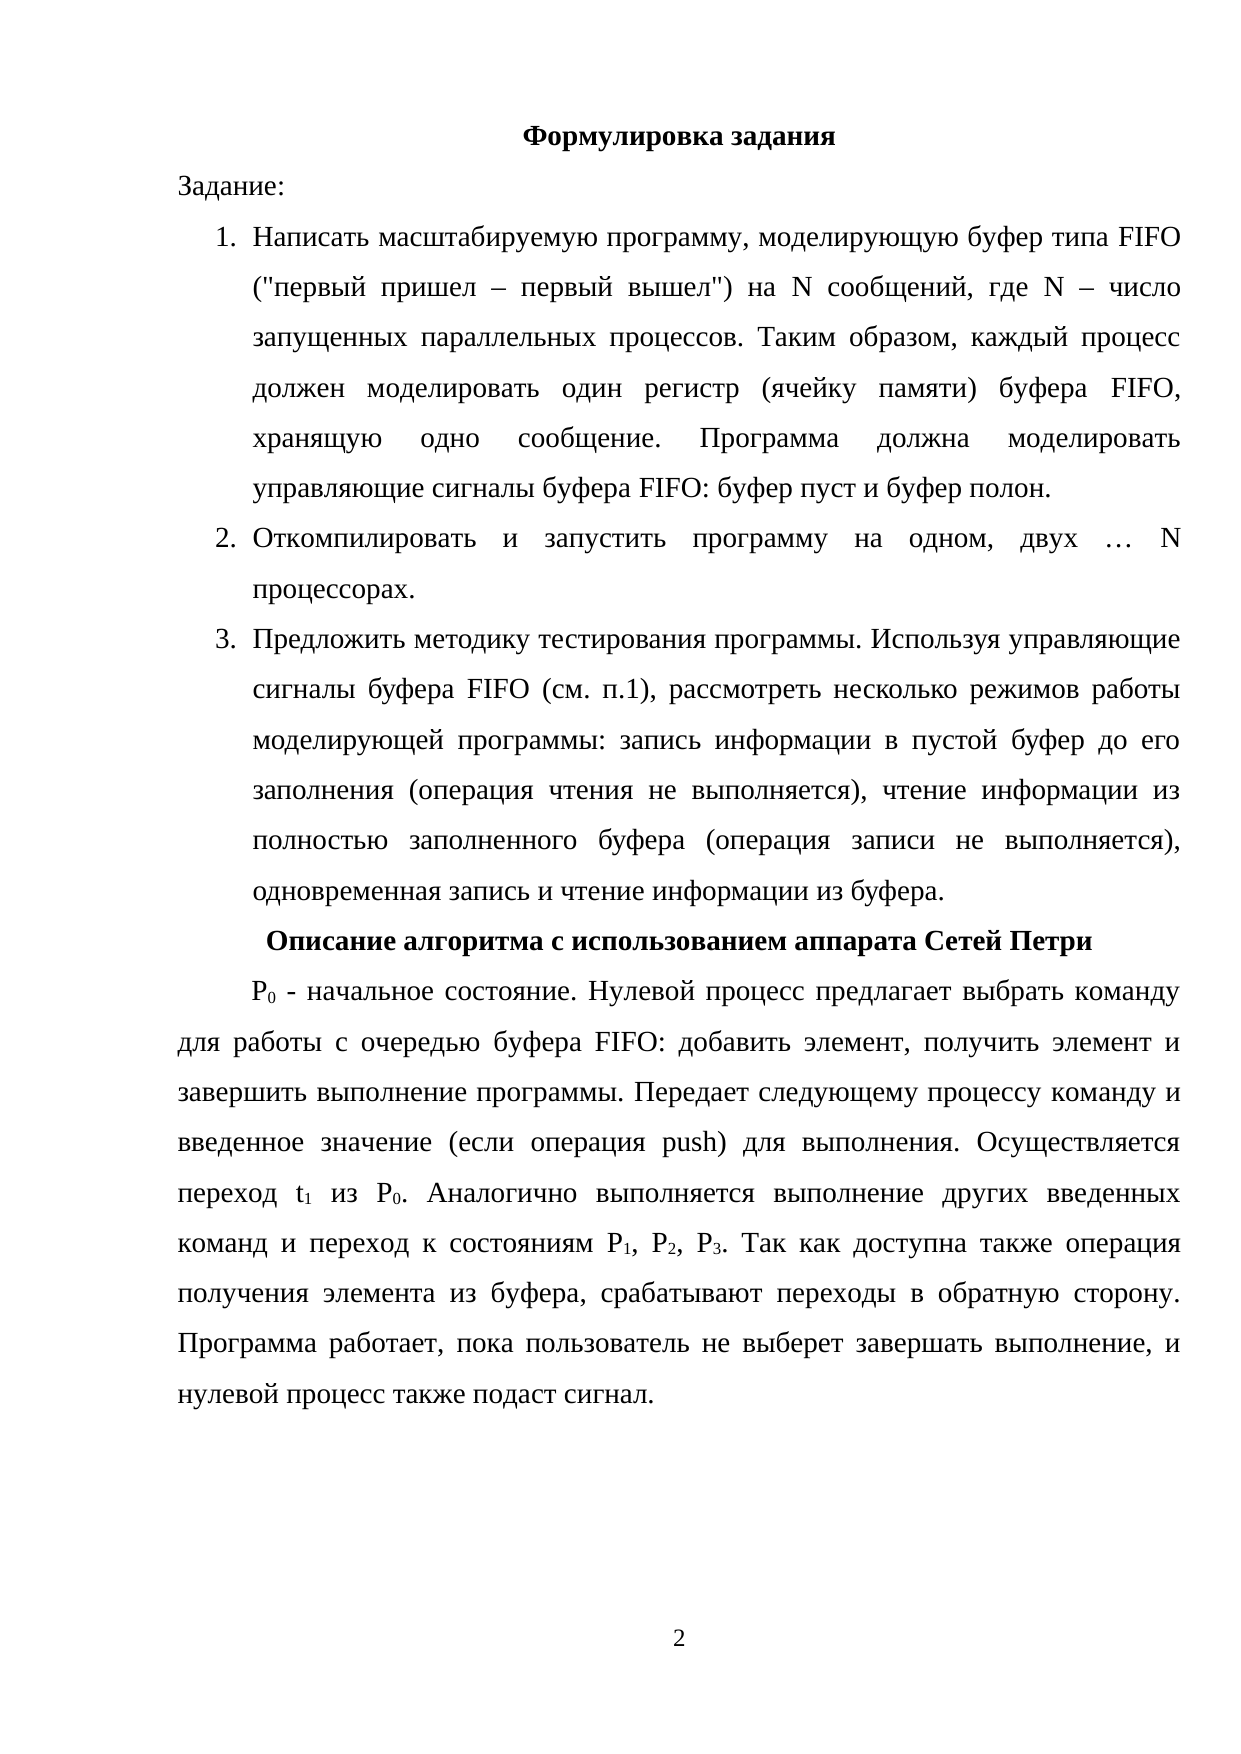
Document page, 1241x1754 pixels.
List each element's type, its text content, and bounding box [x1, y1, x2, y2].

subtitle Описание алгоритма с использованием аппарата Сетей Петри [177, 923, 1181, 957]
list Откомпилировать и запустить программу на одном, двух … N процессорах. [215, 521, 1181, 604]
text Задание: [177, 168, 1181, 202]
list Предложить методику тестирования программы. Используя управляющие сигналы буфера FIFO (см. п.1), рассмотреть несколько режимов работы моделирующей программы: запись информации в пустой буфер до его заполнения (операция чтения не выполняется), чтение информации из полностью заполненного буфера (операция записи не выполняется), одновременная запись и чтение информации из буфера. [215, 621, 1181, 906]
text P0 - начальное состояние. Нулевой процесс предлагает выбрать команду для работы с очередью буфера FIFO: добавить элемент, получить элемент и завершить выполнение программы. Передает следующему процессу команду и введенное значение (если операция push) для выполнения. Осуществляется переход t1 из P0. Аналогично выполняется выполнение других введенных команд и переход к состояниям P1, P2, P3. Так как доступна также операция получения элемента из буфера, срабатывают переходы в обратную сторону. Программа работает, пока пользователь не выберет завершать выполнение, и нулевой процесс также подаст сигнал. [177, 973, 1181, 1409]
list Написать масштабируемую программу, моделирующую буфер типа FIFO ("первый пришел – первый вышел") на N сообщений, где N – число запущенных параллельных процессов. Таким образом, каждый процесс должен моделировать один регистр (ячейку памяти) буфера FIFO, хранящую одно сообщение. Программа должна моделировать управляющие сигналы буфера FIFO: буфер пуст и буфер полон. [215, 219, 1181, 504]
text Формулировка задания [177, 118, 1181, 152]
